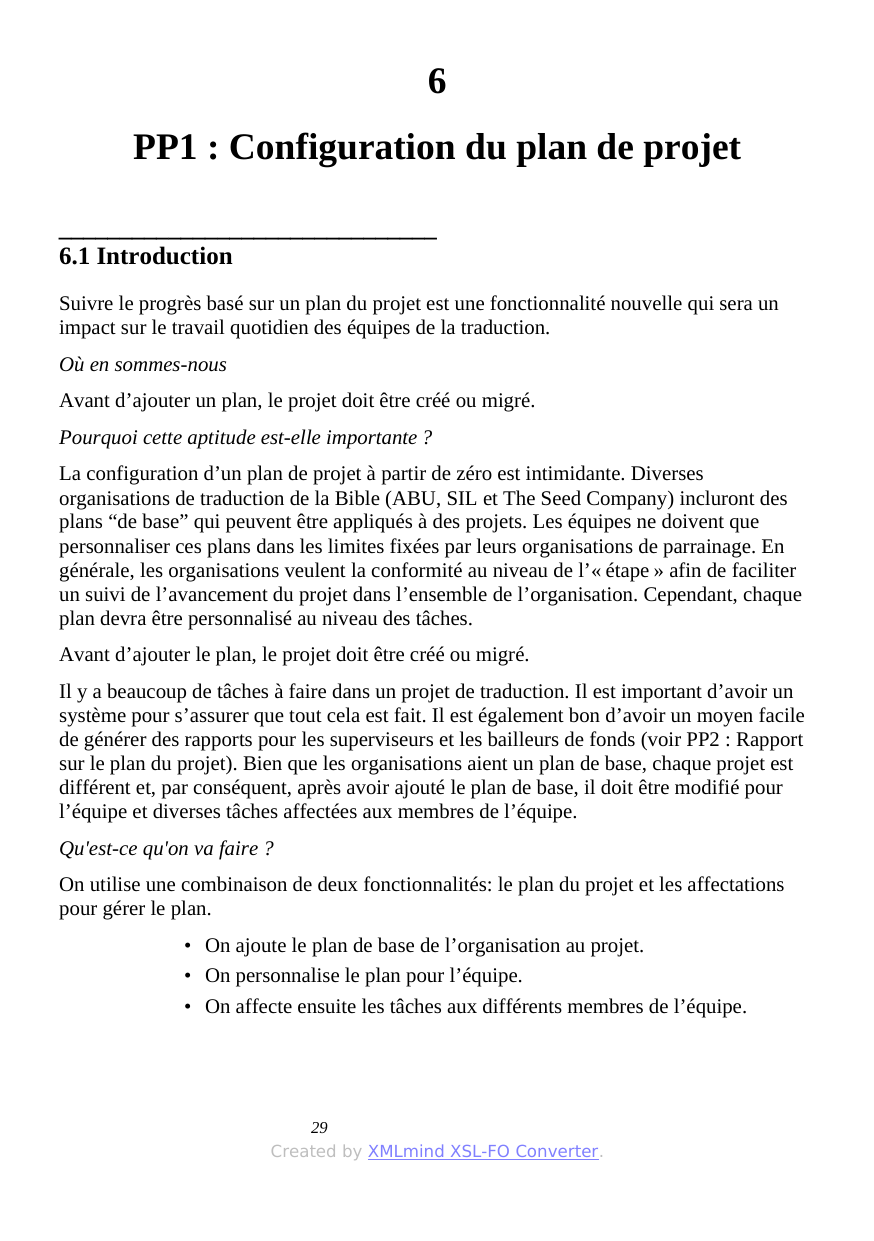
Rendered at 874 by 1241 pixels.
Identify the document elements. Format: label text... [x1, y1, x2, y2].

text Il y a beaucoup de tâches à faire dans un projet de traduction. Il est important d’avoir un système pour s’assurer que tout cela est fait. Il est également bon d’avoir un moyen facile de générer des rapports pour les superviseurs et les bailleurs de fonds (voir PP2 : Rapport sur le plan du projet). Bien que les organisations aient un plan de base, chaque projet est différent et, par conséquent, après avoir ajouté le plan de base, il doit être modifié pour l’équipe et diverses tâches affectées aux membres de l’équipe. [59, 679, 815, 823]
text Pourquoi cette aptitude est-elle importante ? [59, 425, 815, 449]
list On ajoute le plan de base de l’organisation au projet. [184, 933, 815, 957]
text On utilise une combinaison de deux fonctionnalités: le plan du projet et les affectations pour gérer le plan. [59, 872, 815, 920]
text 6 [59, 59, 815, 102]
text Avant d’ajouter un plan, le projet doit être créé ou migré. [59, 388, 815, 412]
list On affecte ensuite les tâches aux différents membres de l’équipe. [184, 993, 815, 1018]
text Qu'est-ce qu'on va faire ? [59, 836, 815, 860]
text Avant d’ajouter le plan, le projet doit être créé ou migré. [59, 642, 815, 666]
text Suivre le progrès basé sur un plan du projet est une fonctionnalité nouvelle qui sera un impact sur le travail quotidien des équipes de la traduction. [59, 291, 815, 339]
text 6.1 Introduction [59, 241, 815, 270]
text La configuration d’un plan de projet à partir de zéro est intimidante. Diverses organisations de traduction de la Bible (ABU, SIL et The Seed Company) incluront des plans “de base” qui peuvent être appliqués à des projets. Les équipes ne doivent que personnaliser ces plans dans les limites fixées par leurs organisations de parrainage. En générale, les organisations veulent la conformité au niveau de l’« étape » afin de faciliter un suivi de l’avancement du projet dans l’ensemble de l’organisation. Cependant, chaque plan devra être personnalisé au niveau des tâches. [59, 461, 815, 630]
text Où en sommes-nous [59, 352, 815, 376]
list On personnalise le plan pour l’équipe. [184, 963, 815, 987]
text PP1 : Configuration du plan de projet [59, 124, 815, 168]
